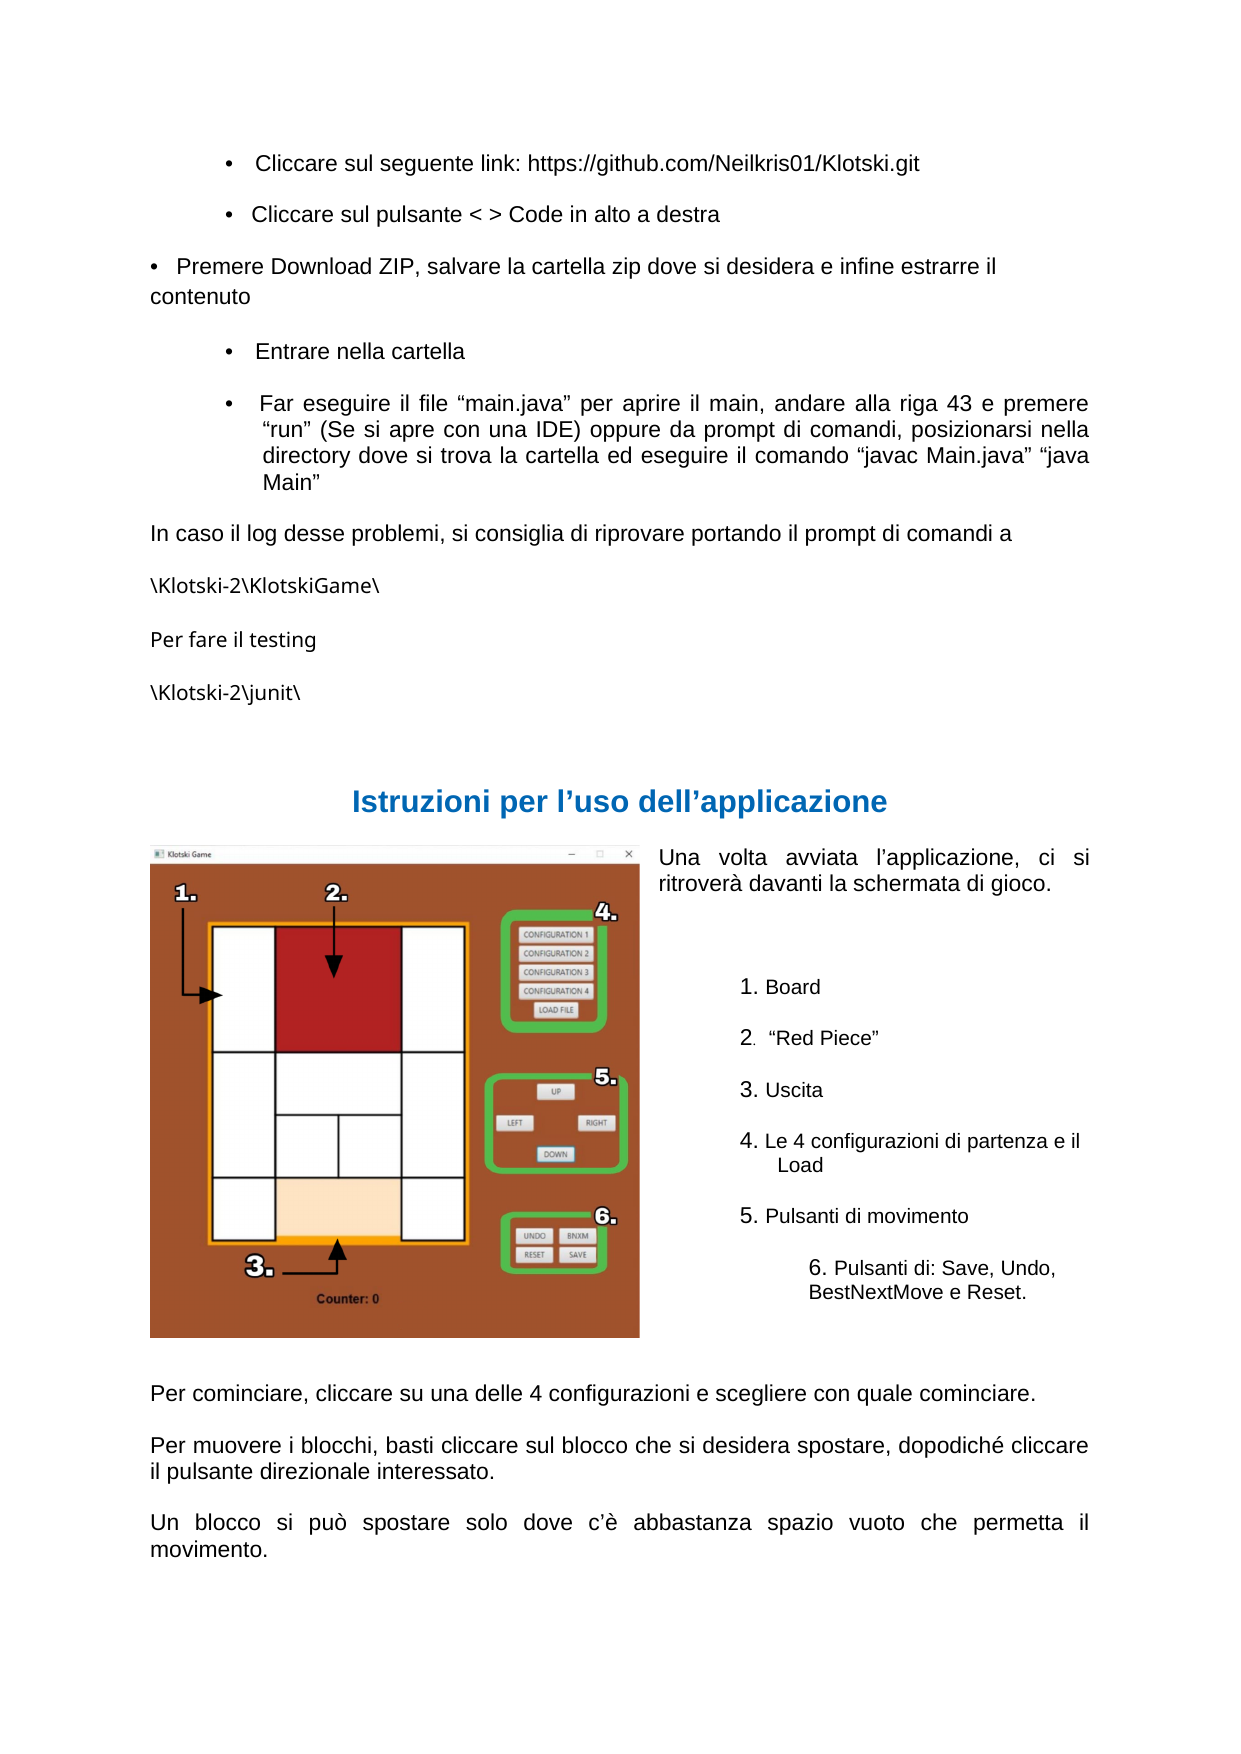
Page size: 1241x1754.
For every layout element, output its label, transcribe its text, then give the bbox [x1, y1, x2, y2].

text \Klotski-2\junit\ [150, 678, 1090, 707]
text • Far eseguire il file “main.java” per aprire il main, andare alla riga 43 e premere “run” (Se si apre con una IDE) oppure da prompt di comandi, posizionarsi nella directory dove si trova la cartella ed eseguire il comando “javac Main.java” “java Main” [225, 389, 1090, 495]
text In caso il log desse problemi, si consiglia di riprovare portando il prompt di comandi a [150, 520, 1090, 546]
picture [150, 845, 640, 1338]
text Istruzioni per l’uso dell’applicazione [150, 783, 1090, 819]
text 6. Pulsanti di: Save, Undo, BestNextMove e Reset. [640, 1254, 1090, 1304]
text 1. Board [640, 973, 1090, 999]
text • Cliccare sul seguente link: https://github.com/Neilkris01/Klotski.git [225, 150, 1090, 176]
text \Klotski-2\KlotskiGame\ [150, 571, 1090, 600]
text 2. “Red Piece” [640, 1024, 1090, 1051]
text Per fare il testing [150, 625, 1090, 653]
text 4. Le 4 configurazioni di partenza e il Load [640, 1127, 1090, 1177]
text • Entrare nella cartella [225, 338, 1090, 364]
text Per cominciare, cliccare su una delle 4 configurazioni e scegliere con quale cominciare. [150, 1380, 1090, 1407]
text 3. Uscita [640, 1076, 1090, 1102]
text • Premere Download ZIP, salvare la cartella zip dove si desidera e infine estrarre il contenuto [150, 253, 1090, 309]
text Una volta avviata l’applicazione, ci si ritroverà davanti la schermata di gioco. [150, 844, 1090, 897]
text Per muovere i blocchi, basti cliccare sul blocco che si desidera spostare, dopodiché cliccare il pulsante direzionale interessato. [150, 1432, 1090, 1484]
text 5. Pulsanti di movimento [640, 1202, 1090, 1229]
text Un blocco si può spostare solo dove c’è abbastanza spazio vuoto che permetta il movimento. [150, 1509, 1090, 1562]
text • Cliccare sul pulsante < > Code in alto a destra [225, 201, 1090, 228]
